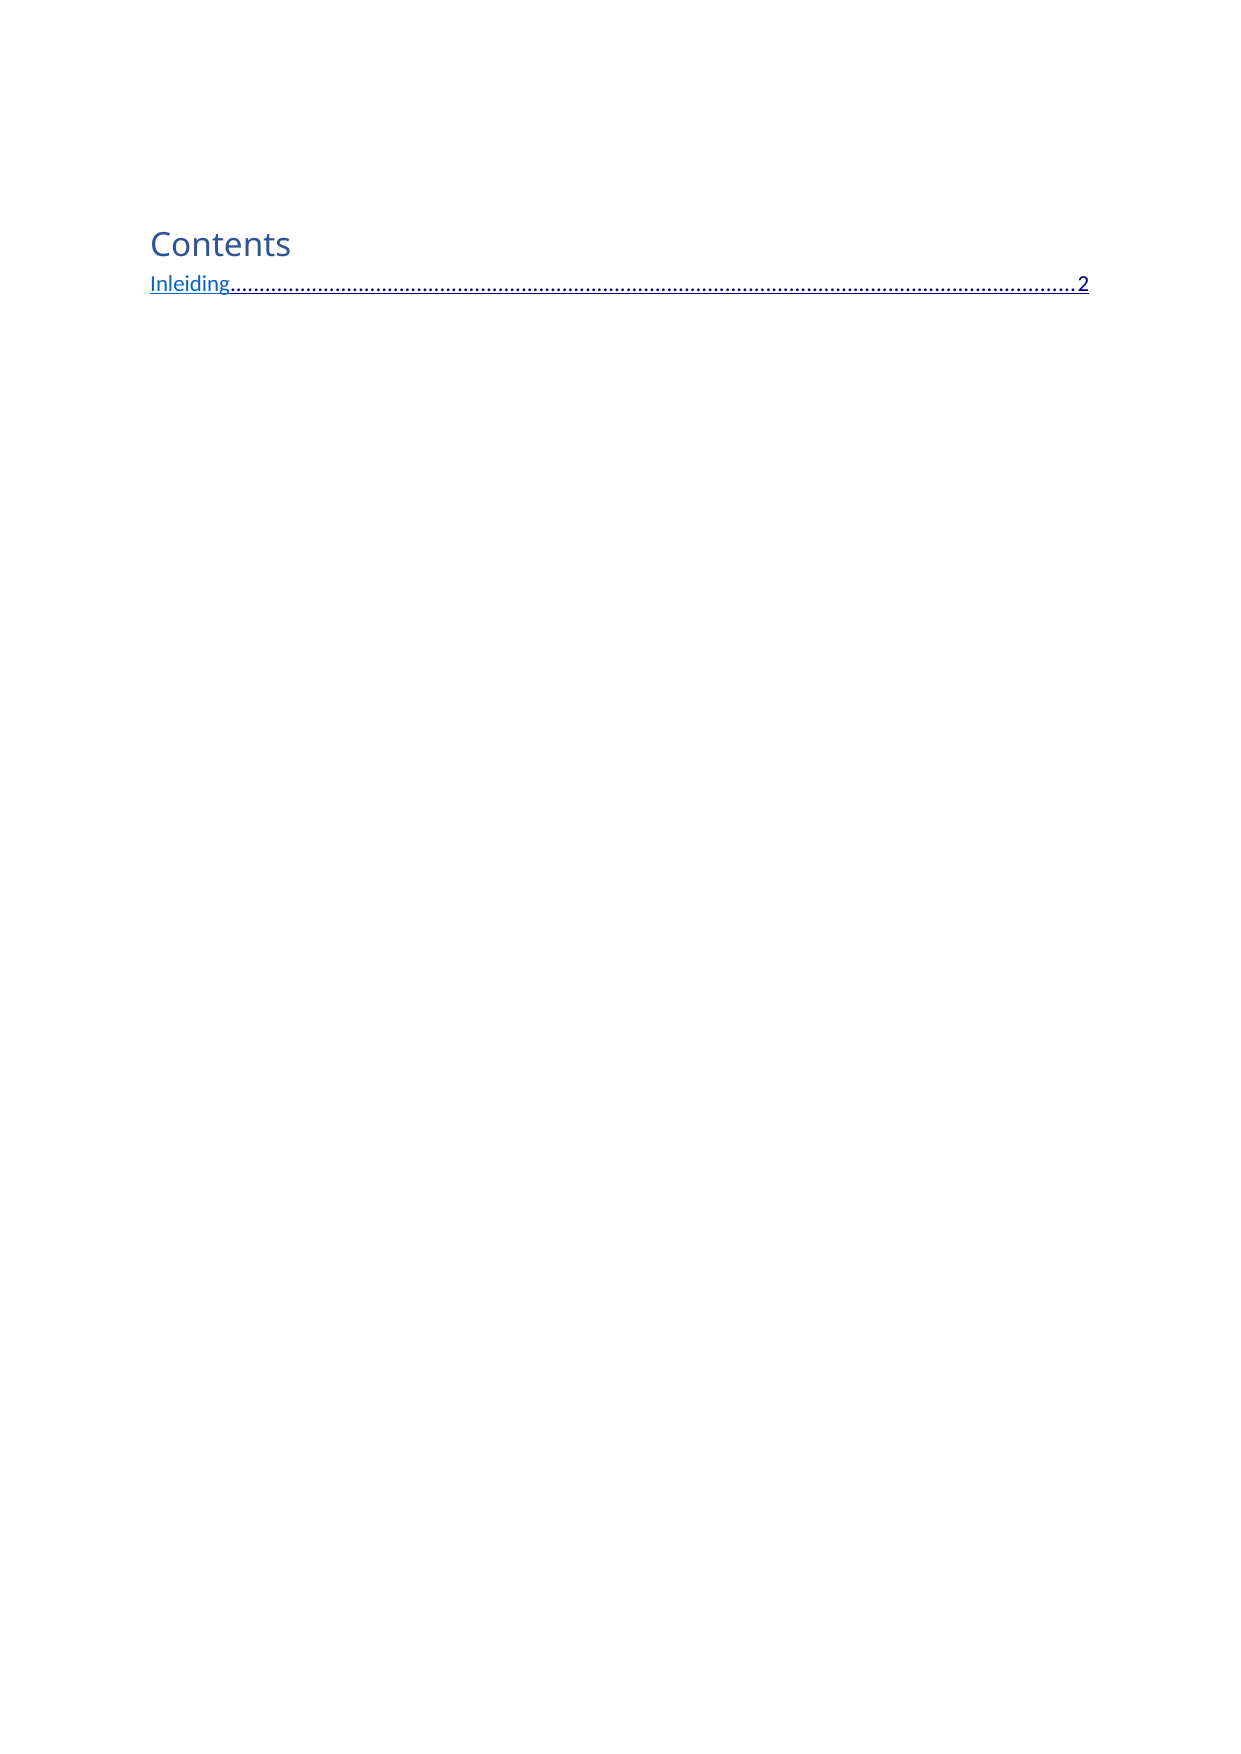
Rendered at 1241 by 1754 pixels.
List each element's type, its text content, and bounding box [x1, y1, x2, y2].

text Contents [150, 221, 1090, 266]
text Inleiding 2 [150, 269, 1090, 297]
